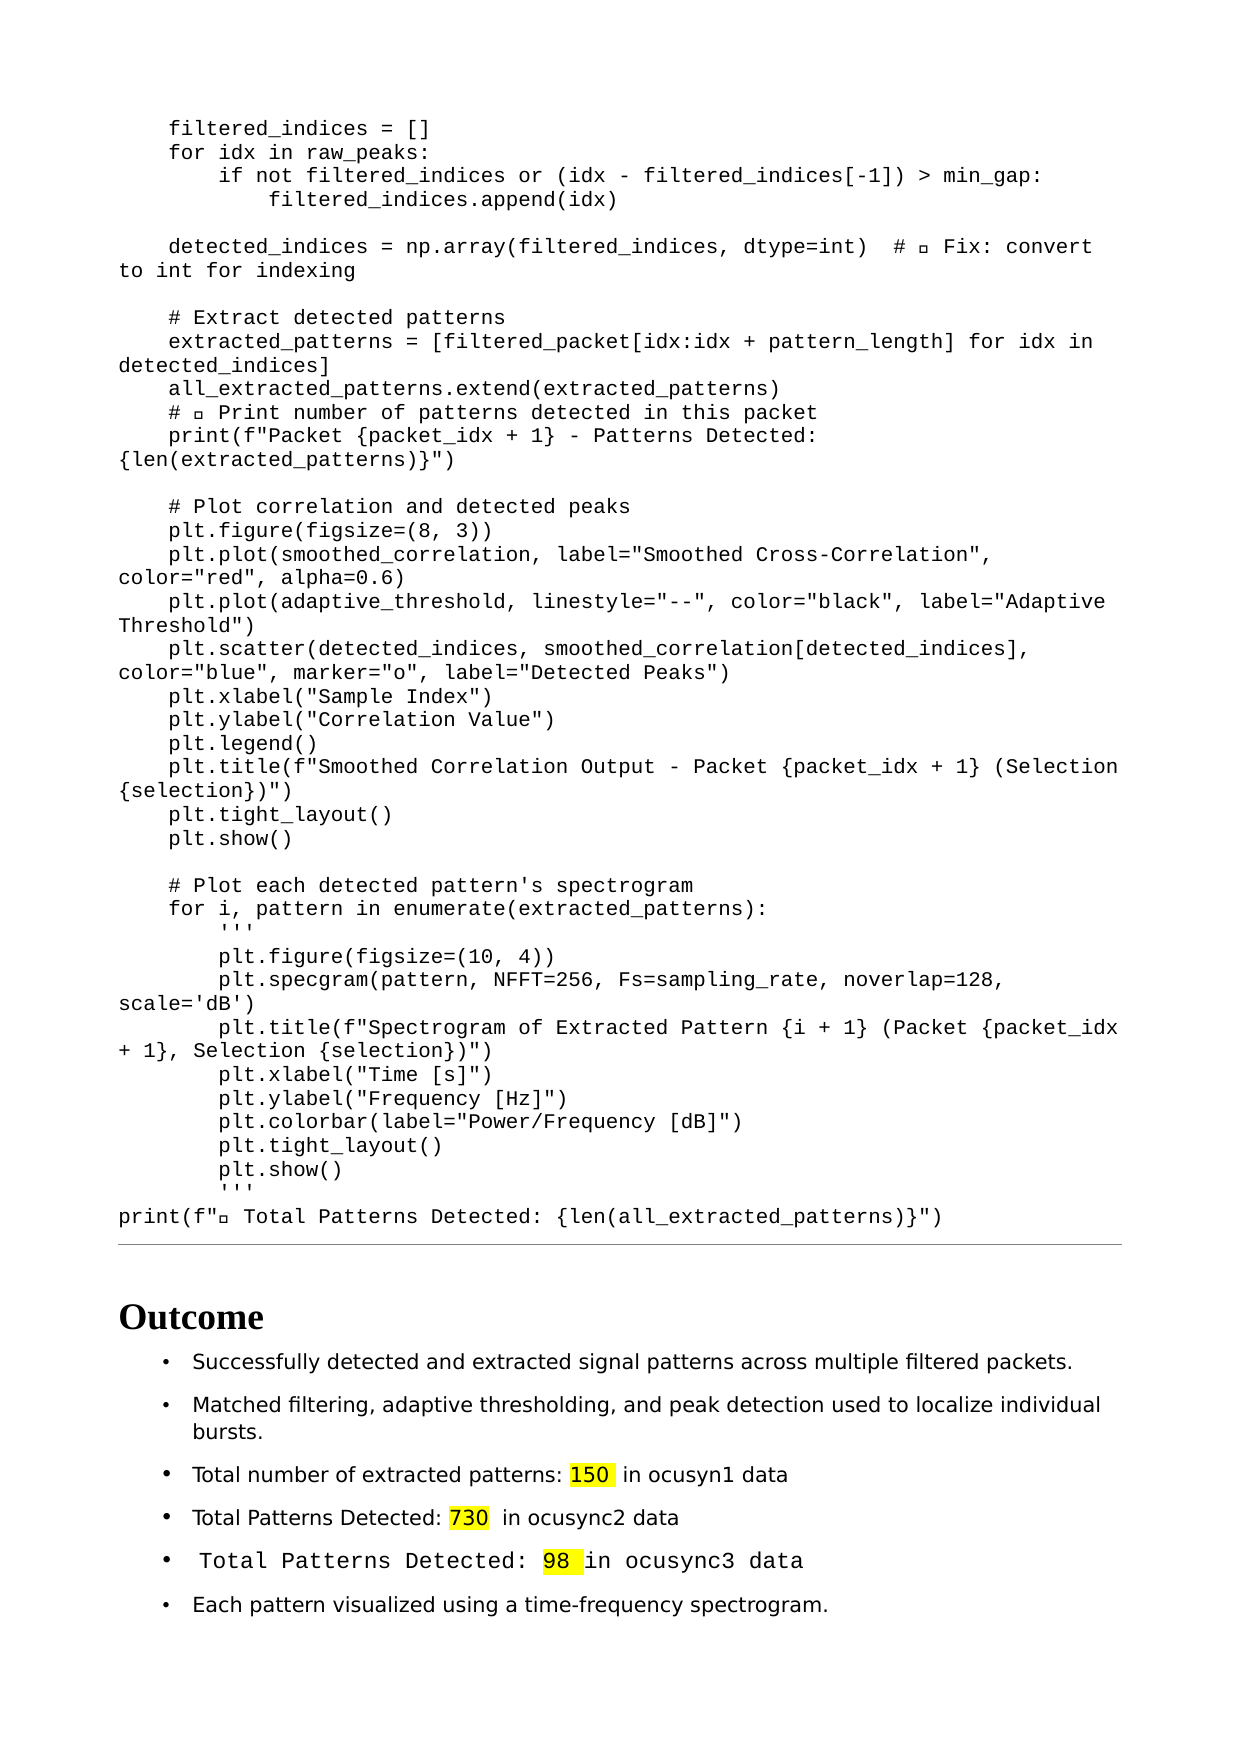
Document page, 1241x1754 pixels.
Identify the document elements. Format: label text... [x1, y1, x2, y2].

text plt.xlabel("Sample Index") [118, 686, 1122, 709]
text plt.plot(adaptive_threshold, linestyle="--", color="black", label="Adaptive Threshold") [118, 591, 1122, 638]
text filtered_indices = [] [118, 118, 1122, 142]
text plt.figure(figsize=(10, 4)) [118, 946, 1122, 969]
text plt.scatter(detected_indices, smoothed_correlation[detected_indices], color="blue", marker="o", label="Detected Peaks") [118, 638, 1122, 686]
list Each pattern visualized using a time-frequency spectrogram. [162, 1593, 1122, 1618]
text plt.show() [118, 827, 1122, 851]
list Matched filtering, adaptive thresholding, and peak detection used to localize individual bursts. [162, 1393, 1122, 1445]
text # Extract detected patterns [118, 307, 1122, 331]
text print(f"Packet {packet_idx + 1} - Patterns Detected: {len(extracted_patterns)}") [118, 426, 1122, 473]
text plt.title(f"Spectrogram of Extracted Pattern {i + 1} (Packet {packet_idx + 1}, Selection {selection})") [118, 1017, 1122, 1064]
text detected_indices = np.array(filtered_indices, dtype=int) # ✅ Fix: convert to int for indexing [118, 236, 1122, 284]
text filtered_indices.append(idx) [118, 189, 1122, 213]
list Total number of extracted patterns: 150 in ocusyn1 data [162, 1463, 1122, 1488]
text plt.legend() [118, 733, 1122, 757]
text print(f"✅ Total Patterns Detected: {len(all_extracted_patterns)}") [118, 1206, 1122, 1229]
text plt.figure(figsize=(8, 3)) [118, 520, 1122, 544]
list Successfully detected and extracted signal patterns across multiple filtered packets. [162, 1350, 1122, 1374]
list Total Patterns Detected: 730 in ocusync2 data [162, 1506, 1122, 1531]
text plt.show() [118, 1158, 1122, 1182]
text plt.ylabel("Frequency [Hz]") [118, 1088, 1122, 1111]
text plt.colorbar(label="Power/Frequency [dB]") [118, 1111, 1122, 1135]
text for i, pattern in enumerate(extracted_patterns): [118, 898, 1122, 922]
subtitle Outcome [118, 1294, 1122, 1338]
text plt.xlabel("Time [s]") [118, 1064, 1122, 1088]
text plt.title(f"Smoothed Correlation Output - Packet {packet_idx + 1} (Selection {selection})") [118, 757, 1122, 804]
text # Plot correlation and detected peaks [118, 496, 1122, 520]
text extracted_patterns = [filtered_packet[idx:idx + pattern_length] for idx in detected_indices] [118, 331, 1122, 378]
text for idx in raw_peaks: [118, 142, 1122, 165]
text plt.tight_layout() [118, 804, 1122, 827]
text ''' [118, 1182, 1122, 1206]
text plt.tight_layout() [118, 1135, 1122, 1158]
text if not filtered_indices or (idx - filtered_indices[-1]) > min_gap: [118, 165, 1122, 189]
text all_extracted_patterns.extend(extracted_patterns) [118, 378, 1122, 402]
list Total Patterns Detected: 98 in ocusync3 data [162, 1549, 1122, 1575]
text plt.plot(smoothed_correlation, label="Smoothed Cross-Correlation", color="red", alpha=0.6) [118, 544, 1122, 591]
text plt.specgram(pattern, NFFT=256, Fs=sampling_rate, noverlap=128, scale='dB') [118, 969, 1122, 1017]
text # Plot each detected pattern's spectrogram [118, 875, 1122, 898]
text ''' [118, 922, 1122, 946]
text # 🔸 Print number of patterns detected in this packet [118, 402, 1122, 426]
text plt.ylabel("Correlation Value") [118, 709, 1122, 733]
